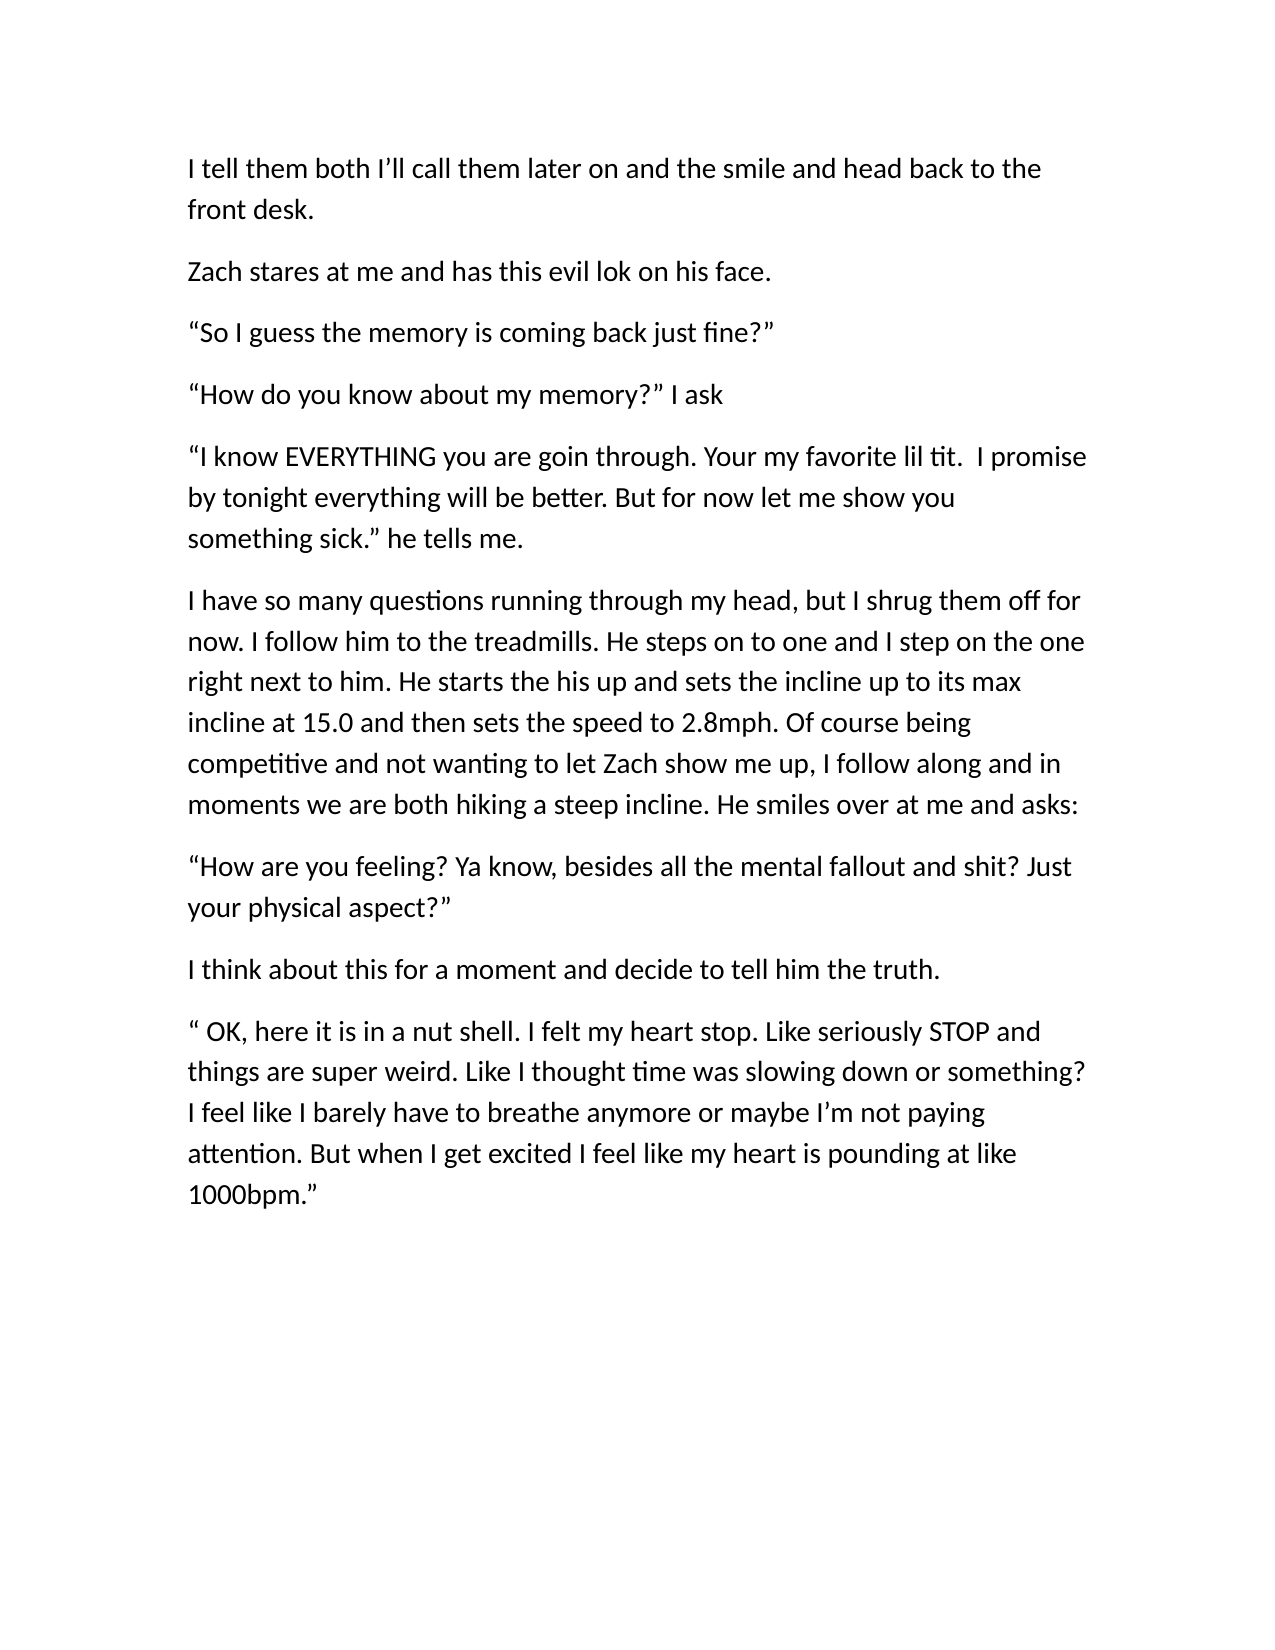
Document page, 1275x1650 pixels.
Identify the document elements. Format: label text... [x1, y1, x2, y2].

text I tell them both I’ll call them later on and the smile and head back to the front desk. [187, 150, 1087, 227]
text “So I guess the memory is coming back just fine?” [187, 314, 1087, 350]
text Zach stares at me and has this evil lok on his face. [187, 253, 1087, 288]
text I have so many questions running through my head, but I shrug them off for now. I follow him to the treadmills. He steps on to one and I step on the one right next to him. He starts the his up and sets the incline up to its max incline at 15.0 and then sets the speed to 2.8mph. Of course being competitive and not wanting to let Zach show me up, I follow along and in moments we are both hiking a steep incline. He smiles over at me and asks: [187, 582, 1087, 822]
text “How are you feeling? Ya know, besides all the mental fallout and shit? Just your physical aspect?” [187, 848, 1087, 925]
text “I know EVERYTHING you are goin through. Your my favorite lil tit. I promise by tonight everything will be better. But for now let me show you something sick.” he tells me. [187, 438, 1087, 556]
text “ OK, here it is in a nut shell. I felt my heart stop. Like seriously STOP and things are super weird. Like I thought time was slowing down or something? I feel like I barely have to breathe anymore or maybe I’m not paying attention. But when I get excited I feel like my heart is pounding at like 1000bpm.” [187, 1013, 1087, 1212]
text I think about this for a moment and decide to tell him the truth. [187, 951, 1087, 986]
text “How do you know about my memory?” I ask [187, 376, 1087, 412]
